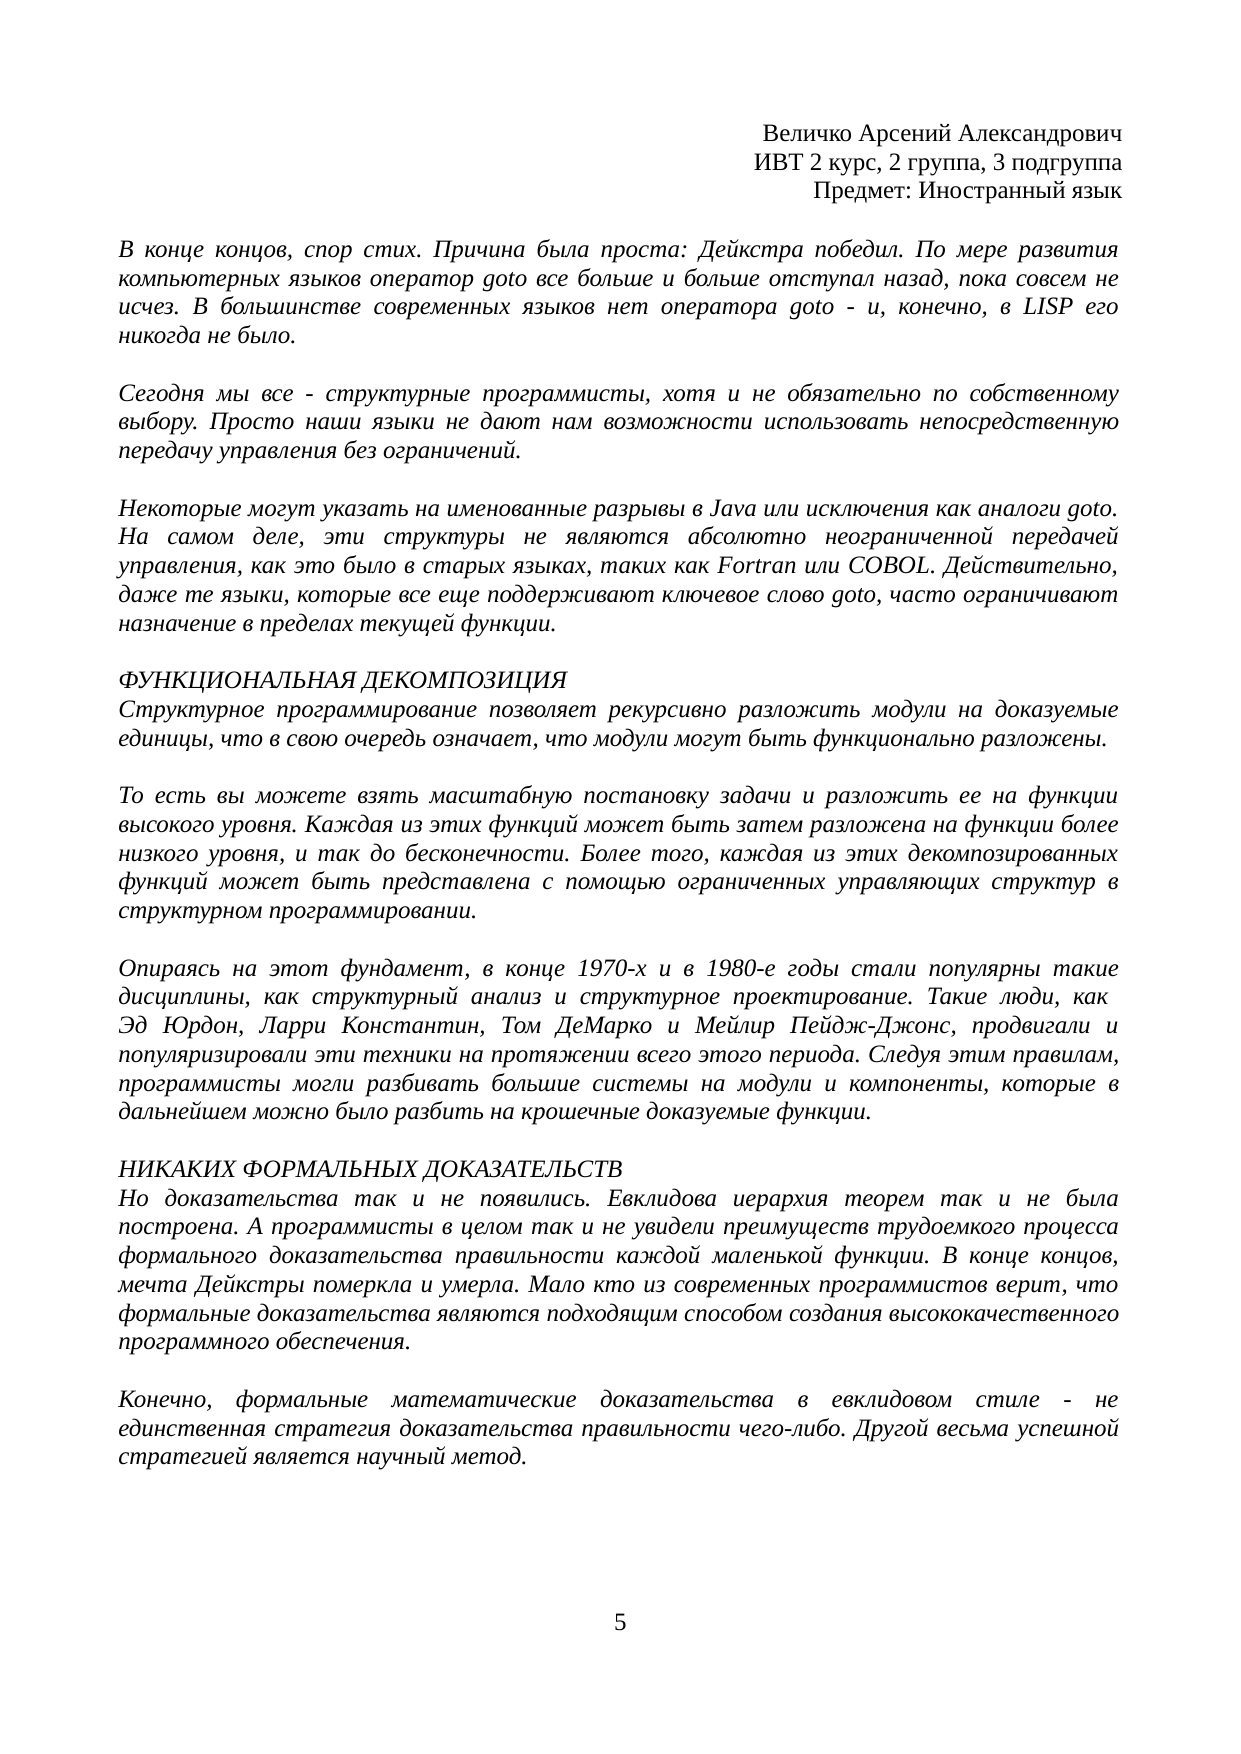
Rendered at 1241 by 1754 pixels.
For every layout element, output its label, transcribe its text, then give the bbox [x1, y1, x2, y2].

text Структурное программирование позволяет рекурсивно разложить модули на доказуемые единицы, что в свою очередь означает, что модули могут быть функционально разложены. [118, 694, 1122, 751]
text НИКАКИХ ФОРМАЛЬНЫХ ДОКАЗАТЕЛЬСТВ [118, 1154, 1122, 1183]
text Но доказательства так и не появились. Евклидова иерархия теорем так и не была построена. А программисты в целом так и не увидели преимуществ трудоемкого процесса формального доказательства правильности каждой маленькой функции. В конце концов, мечта Дейкстры померкла и умерла. Мало кто из современных программистов верит, что формальные доказательства являются подходящим способом создания высококачественного программного обеспечения. [118, 1183, 1122, 1355]
text Конечно, формальные математические доказательства в евклидовом стиле - не единственная стратегия доказательства правильности чего-либо. Другой весьма успешной стратегией является научный метод. [118, 1384, 1122, 1470]
text Некоторые могут указать на именованные разрывы в Java или исключения как аналоги goto. На самом деле, эти структуры не являются абсолютно неограниченной передачей управления, как это было в старых языках, таких как Fortran или COBOL. Действительно, даже те языки, которые все еще поддерживают ключевое слово goto, часто ограничивают назначение в пределах текущей функции. [118, 493, 1122, 636]
text То есть вы можете взять масштабную постановку задачи и разложить ее на функции высокого уровня. Каждая из этих функций может быть затем разложена на функции более низкого уровня, и так до бесконечности. Более того, каждая из этих декомпозированных функций может быть представлена с помощью ограниченных управляющих структур в структурном программировании. [118, 780, 1122, 924]
text Опираясь на этот фундамент, в конце 1970-х и в 1980-е годы стали популярны такие дисциплины, как структурный анализ и структурное проектирование. Такие люди, как Эд Юрдон, Ларри Константин, Том ДеМарко и Мейлир Пейдж-Джонс, продвигали и популяризировали эти техники на протяжении всего этого периода. Следуя этим правилам, программисты могли разбивать большие системы на модули и компоненты, которые в дальнейшем можно было разбить на крошечные доказуемые функции. [118, 953, 1122, 1125]
text В конце концов, спор стих. Причина была проста: Дейкстра победил. По мере развития компьютерных языков оператор goto все больше и больше отступал назад, пока совсем не исчез. В большинстве современных языков нет оператора goto - и, конечно, в LISP его никогда не было. [118, 234, 1122, 349]
text Сегодня мы все - структурные программисты, хотя и не обязательно по собственному выбору. Просто наши языки не дают нам возможности использовать непосредственную передачу управления без ограничений. [118, 378, 1122, 464]
text ФУНКЦИОНАЛЬНАЯ ДЕКОМПОЗИЦИЯ [118, 665, 1122, 694]
